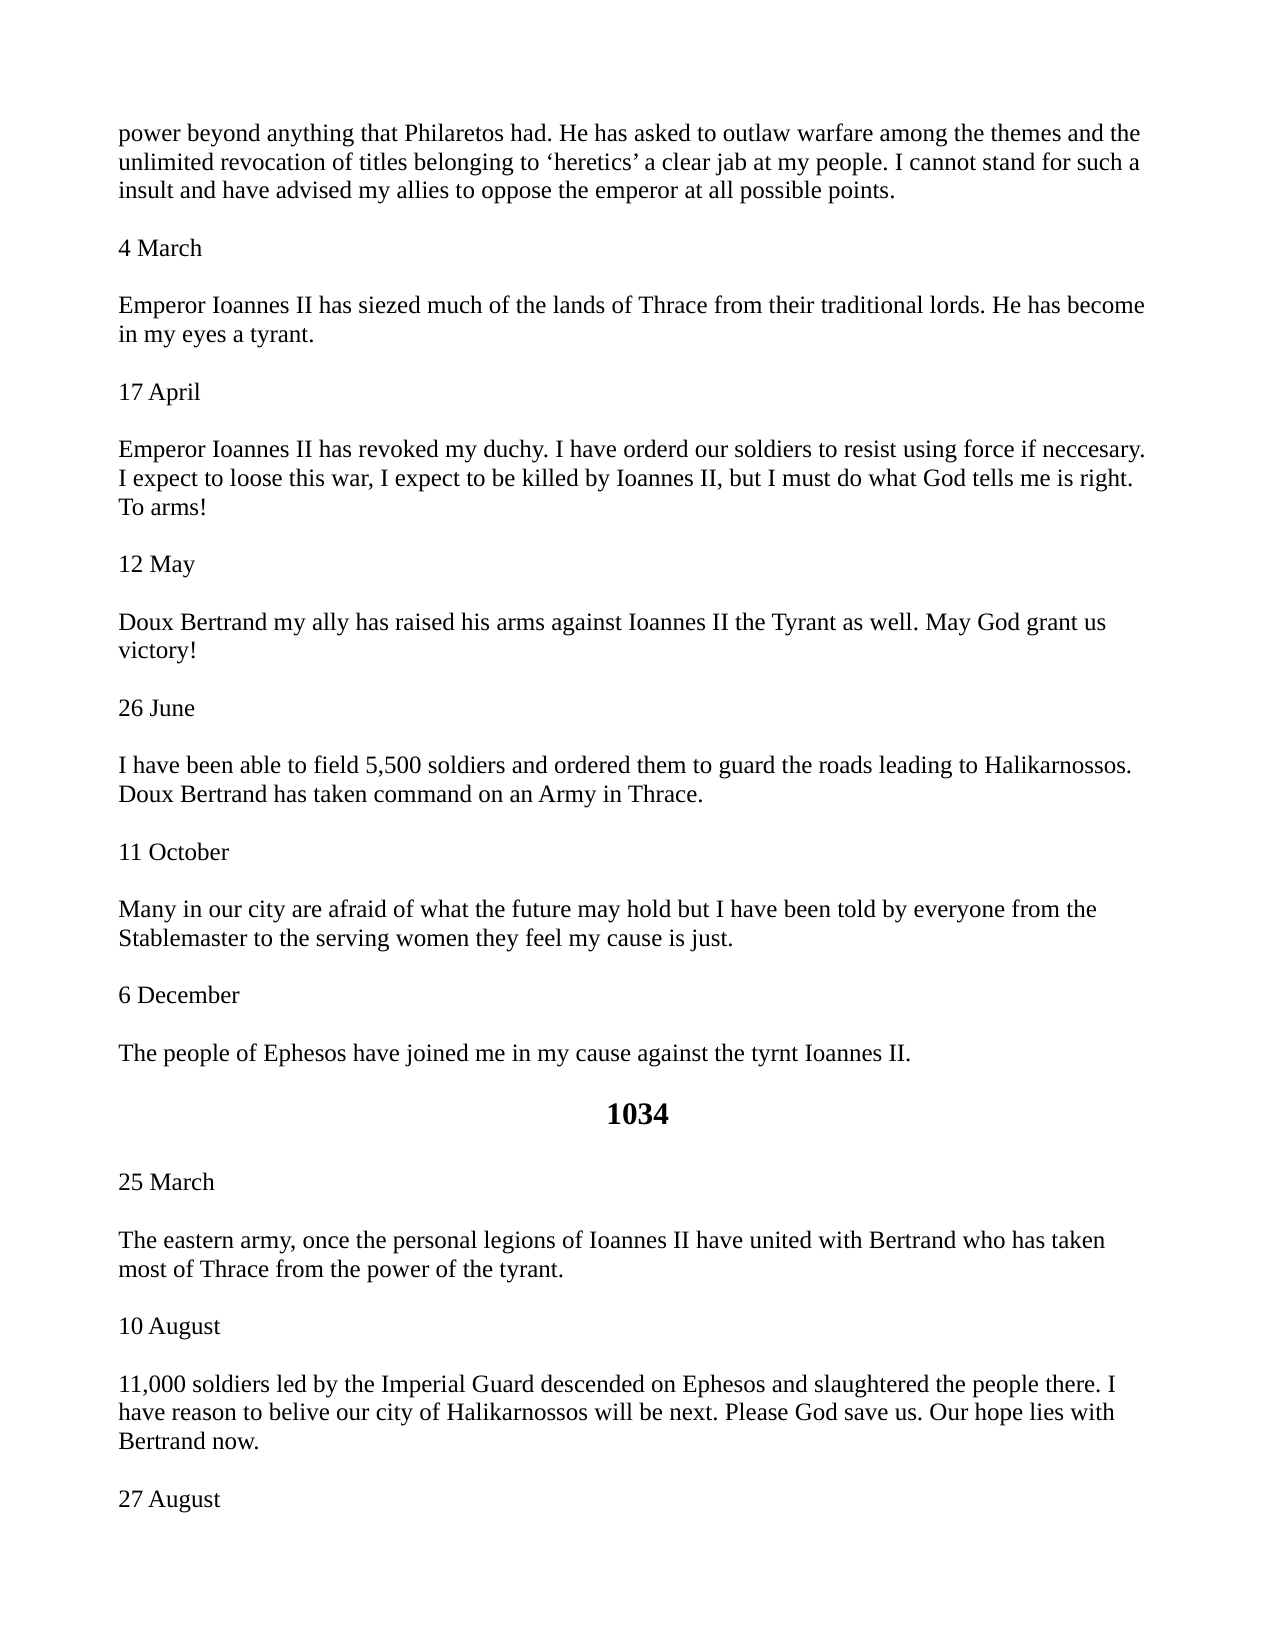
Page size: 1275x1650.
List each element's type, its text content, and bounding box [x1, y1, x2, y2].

text Emperor Ioannes II has revoked my duchy. I have orderd our soldiers to resist using force if neccesary. I expect to loose this war, I expect to be killed by Ioannes II, but I must do what God tells me is right. To arms! [118, 434, 1157, 521]
text 26 June [118, 693, 1157, 722]
text Many in our city are afraid of what the future may hold but I have been told by everyone from the Stablemaster to the serving women they feel my cause is just. [118, 894, 1157, 952]
text Doux Bertrand my ally has raised his arms against Ioannes II the Tyrant as well. May God grant us victory! [118, 607, 1157, 664]
text 11 October [118, 837, 1157, 866]
text 25 March [118, 1167, 1157, 1196]
text 11,000 soldiers led by the Imperial Guard descended on Ephesos and slaughtered the people there. I have reason to belive our city of Halikarnossos will be next. Please God save us. Our hope lies with Bertrand now. [118, 1369, 1157, 1455]
text The eastern army, once the personal legions of Ioannes II have united with Bertrand who has taken most of Thrace from the power of the tyrant. [118, 1225, 1157, 1282]
text 12 May [118, 549, 1157, 578]
text I have been able to field 5,500 soldiers and ordered them to guard the roads leading to Halikarnossos. Doux Bertrand has taken command on an Army in Thrace. [118, 751, 1157, 808]
text The people of Ephesos have joined me in my cause against the tyrnt Ioannes II. [118, 1038, 1157, 1067]
text power beyond anything that Philaretos had. He has asked to outlaw warfare among the themes and the unlimited revocation of titles belonging to ‘heretics’ a clear jab at my people. I cannot stand for such a insult and have advised my allies to oppose the emperor at all possible points. [118, 118, 1157, 204]
text 4 March [118, 233, 1157, 262]
text 6 December [118, 981, 1157, 1009]
text 17 April [118, 377, 1157, 406]
text 1034 [118, 1096, 1157, 1132]
text 27 August [118, 1484, 1157, 1512]
text 10 August [118, 1311, 1157, 1340]
text Emperor Ioannes II has siezed much of the lands of Thrace from their traditional lords. He has become in my eyes a tyrant. [118, 291, 1157, 348]
